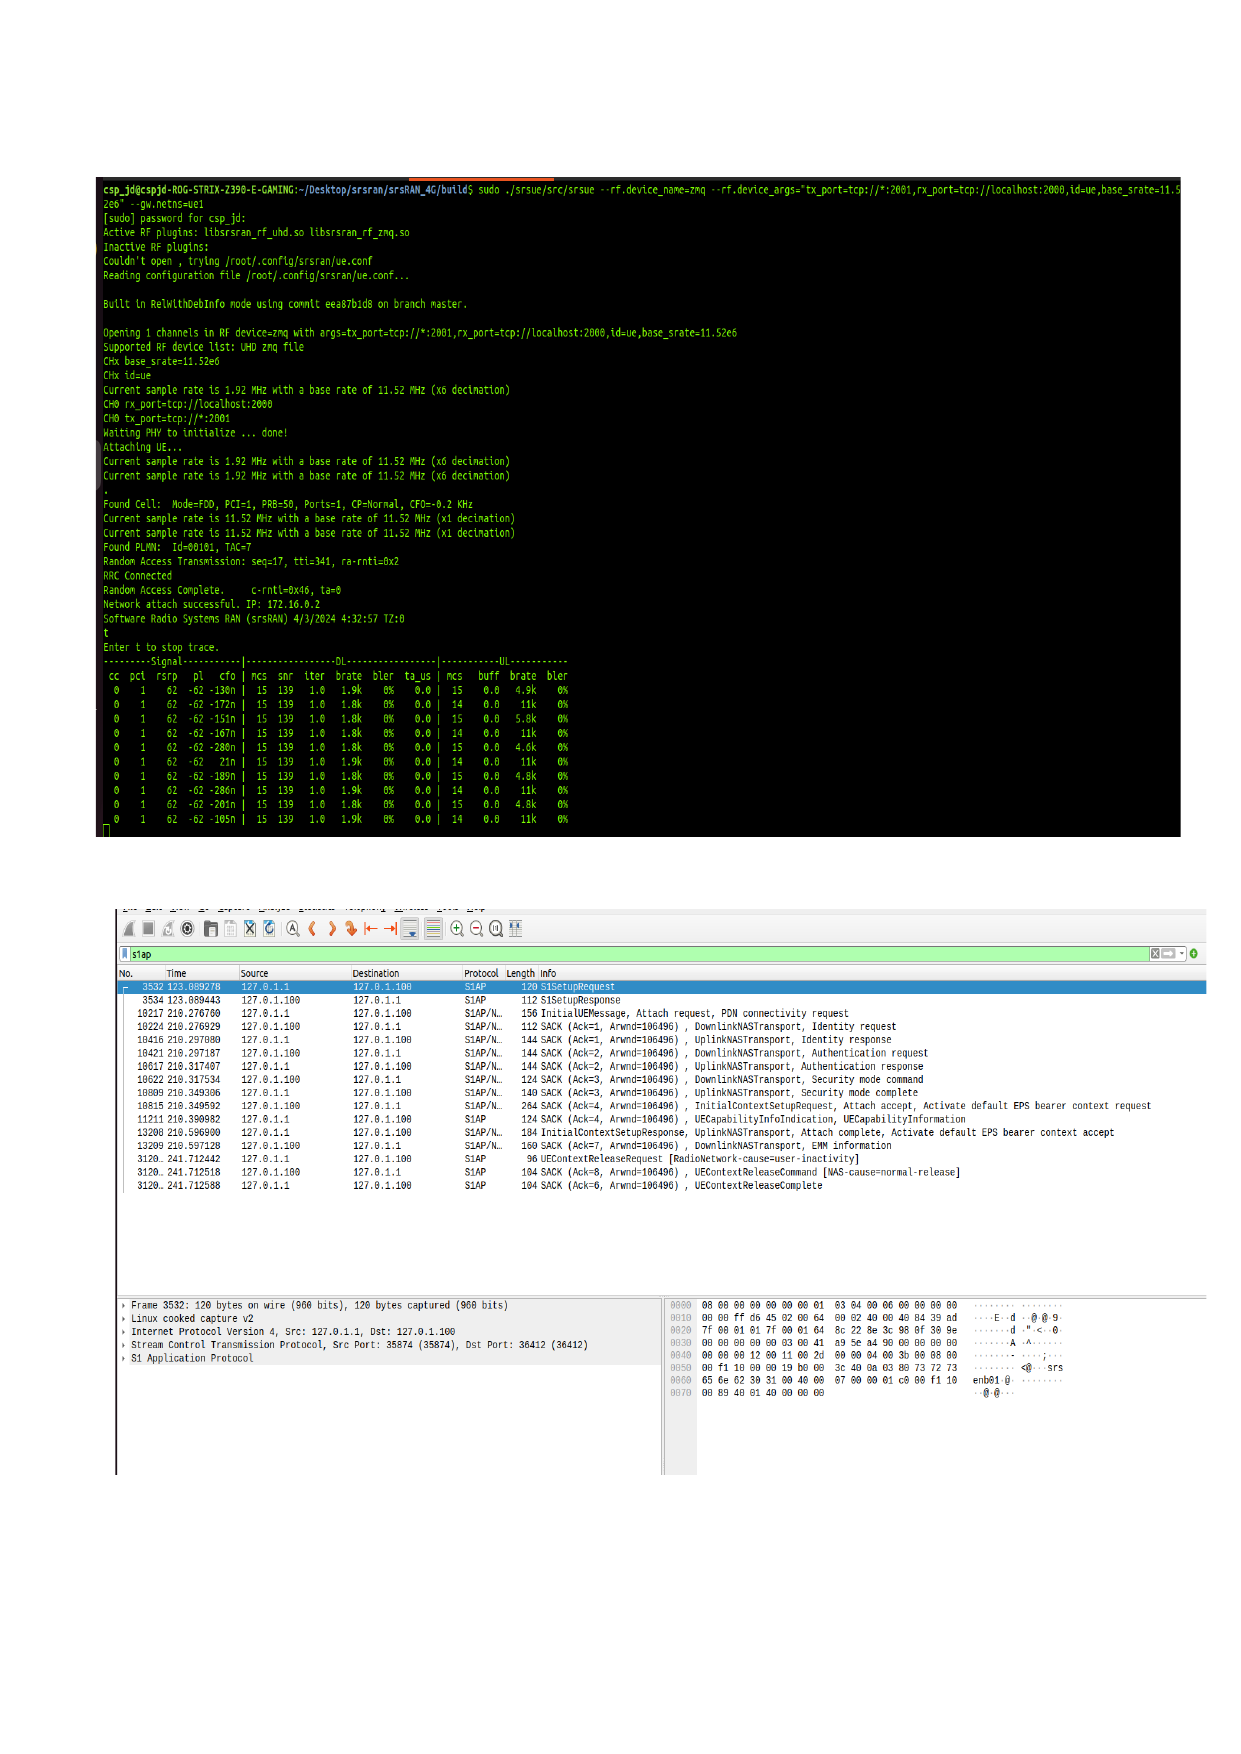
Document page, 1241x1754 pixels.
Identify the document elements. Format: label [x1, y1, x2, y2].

picture [95, 177, 1181, 837]
picture [115, 909, 1207, 1475]
